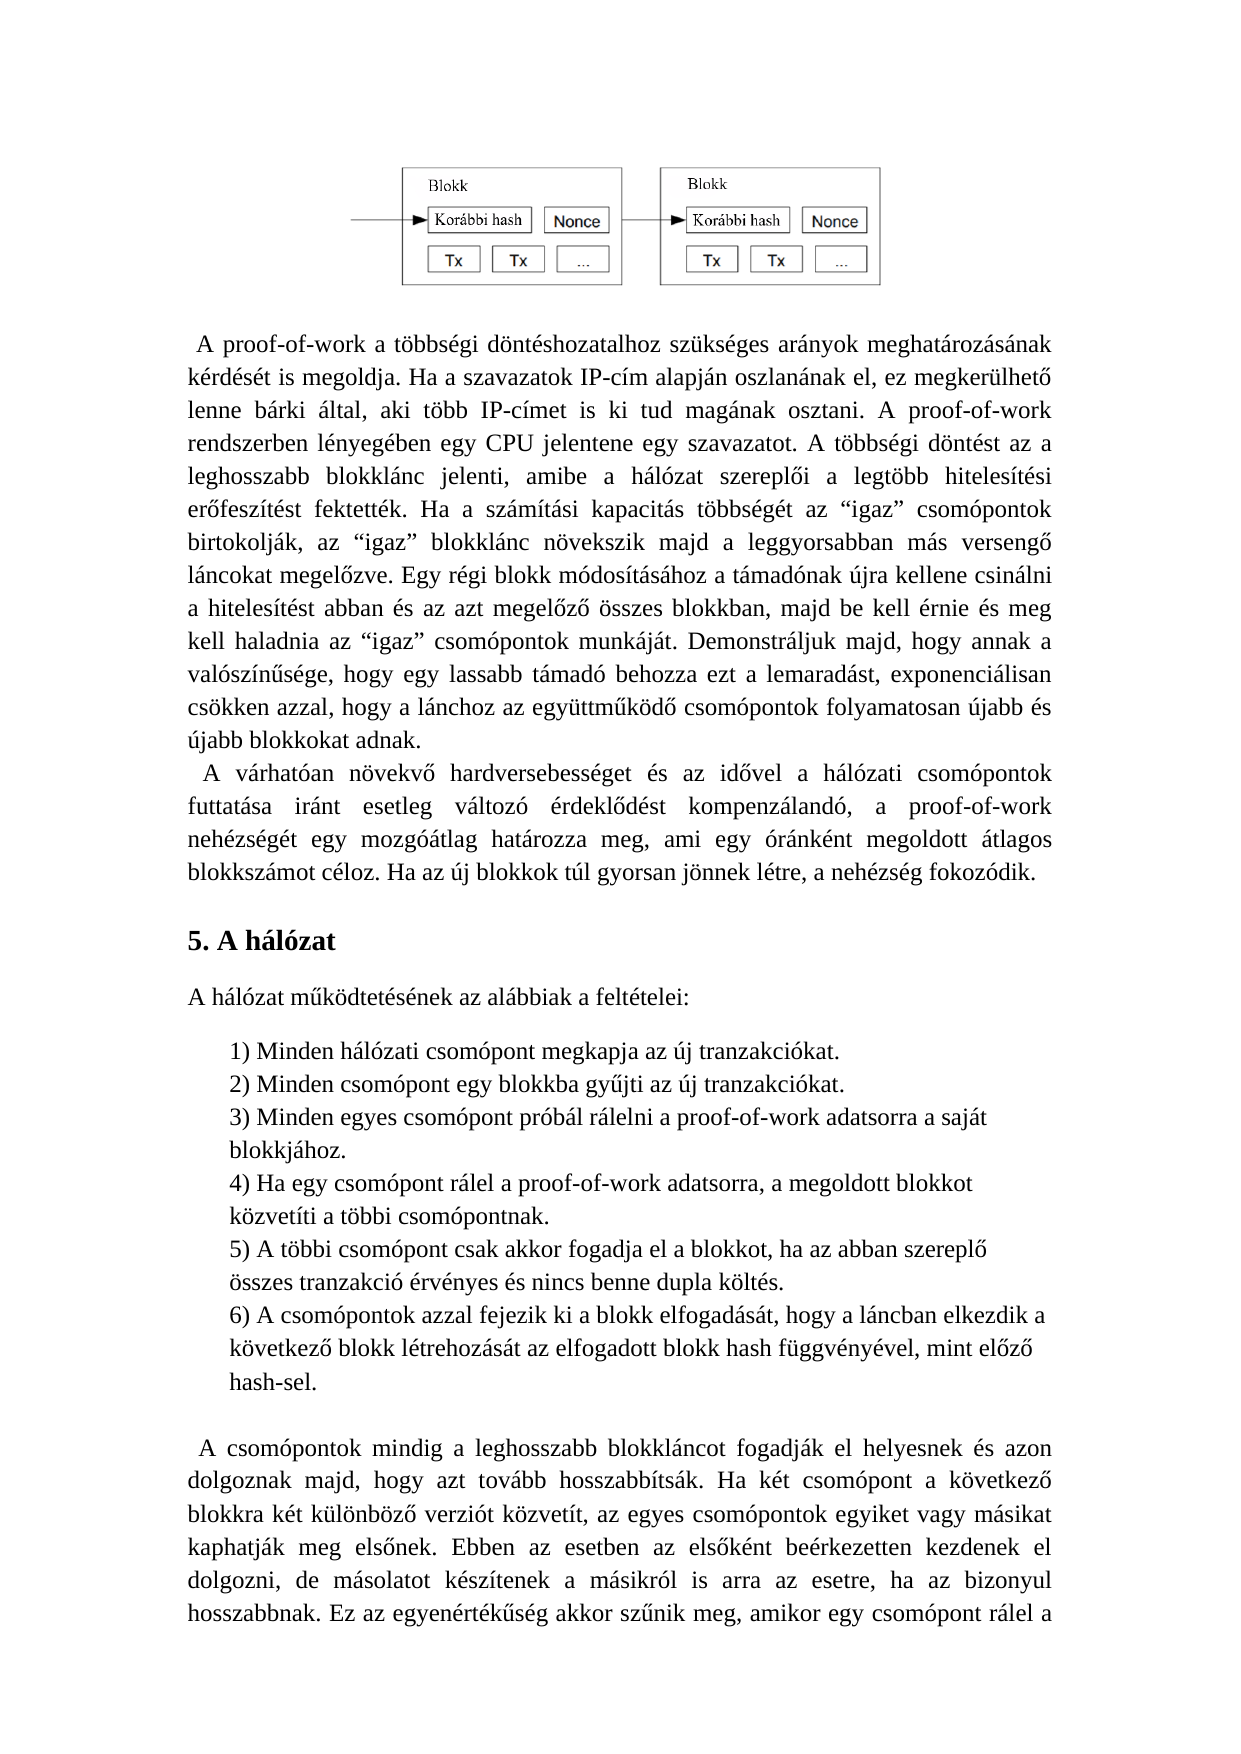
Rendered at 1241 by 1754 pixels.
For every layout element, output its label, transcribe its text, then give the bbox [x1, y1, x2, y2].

text 2) Minden csomópont egy blokkba gyűjti az új tranzakciókat. [229, 1069, 1053, 1098]
text 3) Minden egyes csomópont próbál rálelni a proof-of-work adatsorra a saját blokkjához. [229, 1102, 1053, 1164]
text 6) A csomópontok azzal fejezik ki a blokk elfogadását, hogy a láncban elkezdik a következő blokk létrehozását az elfogadott blokk hash függvényével, mint előző hash-sel. [229, 1301, 1053, 1395]
picture [333, 150, 907, 305]
text A várhatóan növekvő hardversebességet és az idővel a hálózati csomópontok futtatása iránt esetleg változó érdeklődést kompenzálandó, a proof-of-work nehézségét egy mozgóátlag határozza meg, ami egy óránként megoldott átlagos blokkszámot céloz. Ha az új blokkok túl gyorsan jönnek létre, a nehézség fokozódik. [187, 758, 1053, 886]
text 5) A többi csomópont csak akkor fogadja el a blokkot, ha az abban szereplő összes tranzakció érvényes és nincs benne dupla költés. [229, 1234, 1053, 1296]
text 4) Ha egy csomópont rálel a proof-of-work adatsorra, a megoldott blokkot közvetíti a többi csomópontnak. [229, 1168, 1053, 1230]
text A hálózat működtetésének az alábbiak a feltételei: [187, 982, 1053, 1011]
text A proof-of-work a többségi döntéshozatalhoz szükséges arányok meghatározásának kérdését is megoldja. Ha a szavazatok IP-cím alapján oszlanának el, ez megkerülhető lenne bárki által, aki több IP-címet is ki tud magának osztani. A proof-of-work rendszerben lényegében egy CPU jelentene egy szavazatot. A többségi döntést az a leghosszabb blokklánc jelenti, amibe a hálózat szereplői a legtöbb hitelesítési erőfeszítést fektették. Ha a számítási kapacitás többségét az “igaz” csomópontok birtokolják, az “igaz” blokklánc növekszik majd a leggyorsabban más versengő láncokat megelőzve. Egy régi blokk módosításához a támadónak újra kellene csinálni a hitelesítést abban és az azt megelőző összes blokkban, majd be kell érnie és meg kell haladnia az “igaz” csomópontok munkáját. Demonstráljuk majd, hogy annak a valószínűsége, hogy egy lassabb támadó behozza ezt a lemaradást, exponenciálisan csökken azzal, hogy a lánchoz az együttműködő csomópontok folyamatosan újabb és újabb blokkokat adnak. [187, 329, 1053, 754]
text 1) Minden hálózati csomópont megkapja az új tranzakciókat. [229, 1036, 1053, 1065]
list A hálózat [187, 923, 1053, 957]
text A csomópontok mindig a leghosszabb blokkláncot fogadják el helyesnek és azon dolgoznak majd, hogy azt tovább hosszabbítsák. Ha két csomópont a következő blokkra két különböző verziót közvetít, az egyes csomópontok egyiket vagy másikat kaphatják meg elsőnek. Ebben az esetben az elsőként beérkezetten kezdenek el dolgozni, de másolatot készítenek a másikról is arra az esetre, ha az bizonyul hosszabbnak. Ez az egyenértékűség akkor szűnik meg, amikor egy csomópont rálel a [187, 1433, 1053, 1626]
